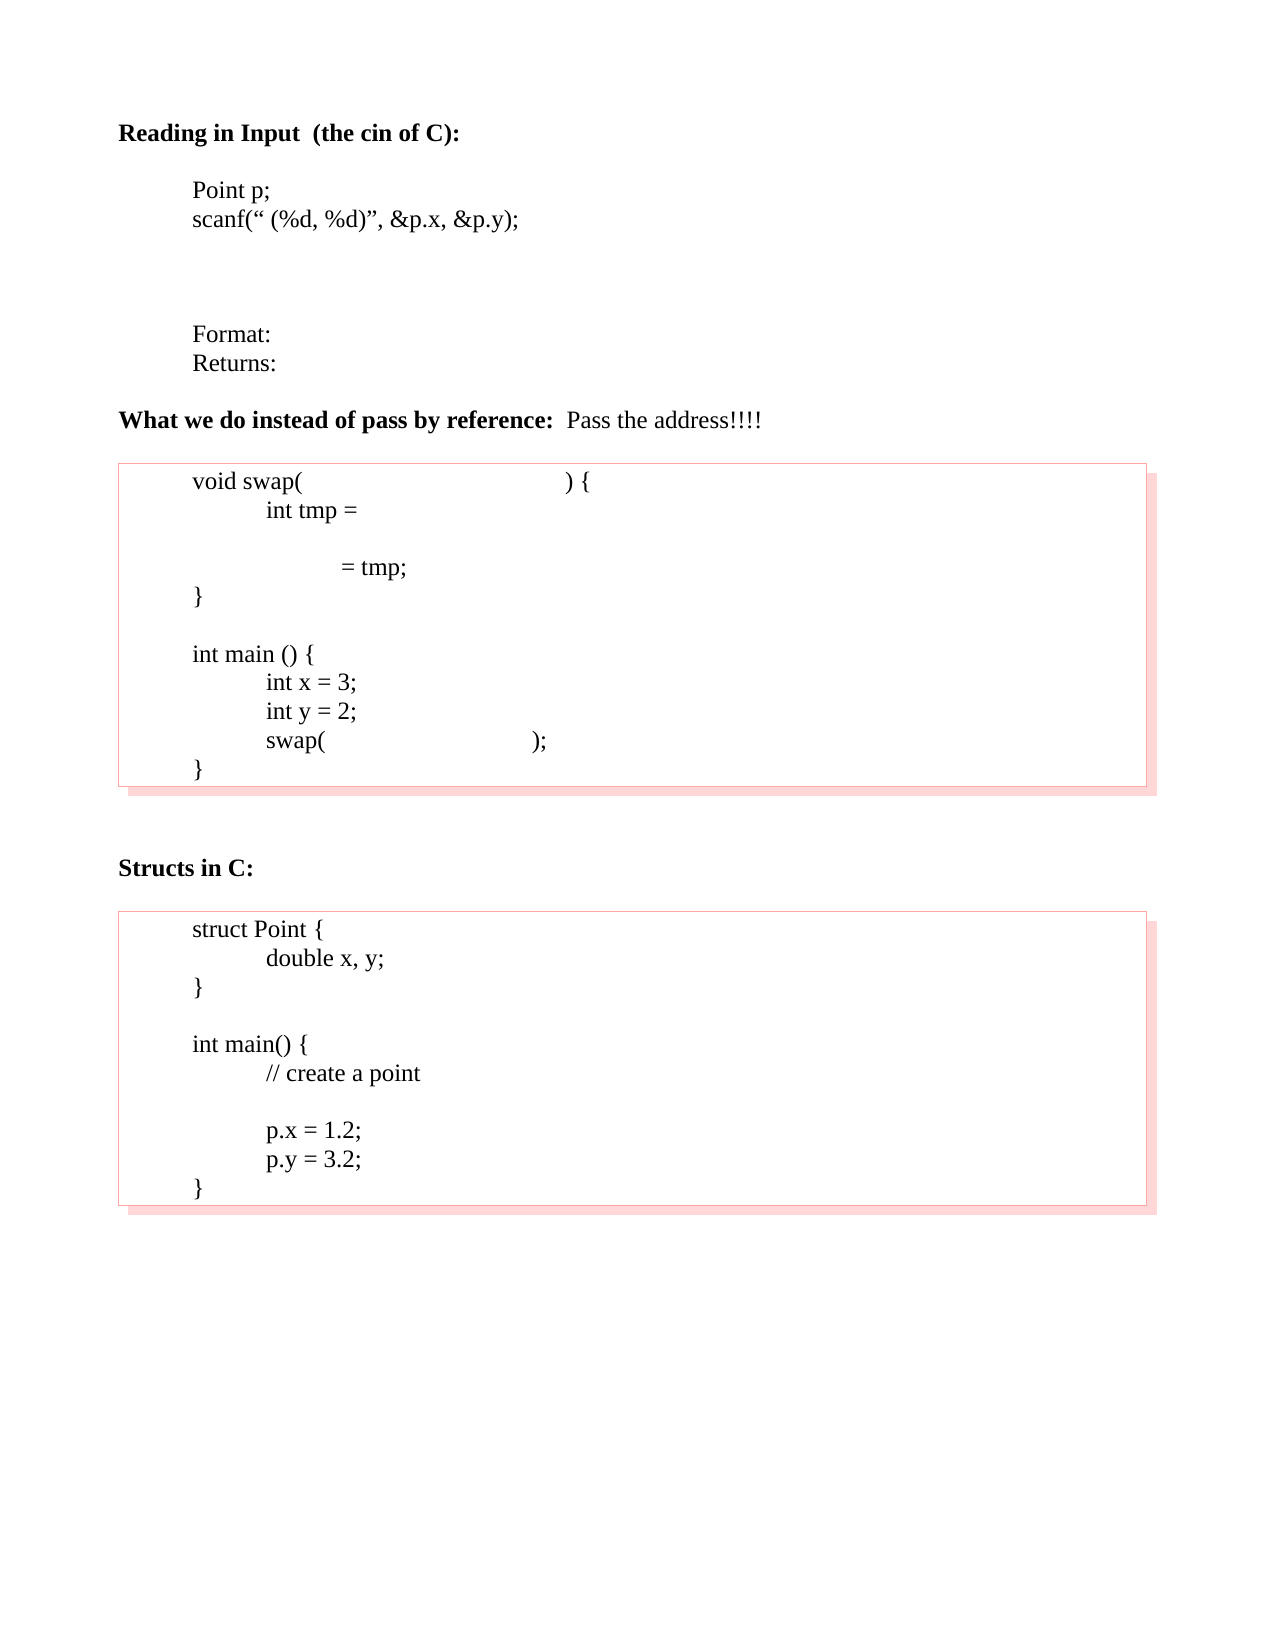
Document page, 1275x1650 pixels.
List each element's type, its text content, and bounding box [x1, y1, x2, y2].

text p.y = 3.2; [119, 1141, 1146, 1170]
text double x, y; [119, 940, 1146, 968]
text Reading in Input (the cin of C): [118, 118, 1157, 147]
text int main () { [119, 636, 1146, 664]
text What we do instead of pass by reference: Pass the address!!!! [118, 406, 1157, 434]
text int tmp = [119, 492, 1146, 524]
text struct Point { [119, 912, 1146, 940]
text p.x = 1.2; [119, 1112, 1146, 1141]
text Structs in C: [118, 853, 1157, 882]
text Format: [118, 319, 1157, 348]
text } [119, 968, 1146, 1000]
text void swap( ) { [119, 464, 1146, 492]
text // create a point [119, 1055, 1146, 1087]
text Returns: [118, 348, 1157, 377]
text Point p; [118, 176, 1157, 204]
text = tmp; [119, 549, 1146, 578]
text } [119, 751, 1146, 786]
text swap( ); [119, 722, 1146, 751]
text } [119, 1170, 1146, 1205]
text scanf(“ (%d, %d)”, &p.x, &p.y); [118, 204, 1157, 233]
text int main() { [119, 1026, 1146, 1055]
text int x = 3; [119, 664, 1146, 693]
text } [119, 578, 1146, 610]
text int y = 2; [119, 693, 1146, 722]
